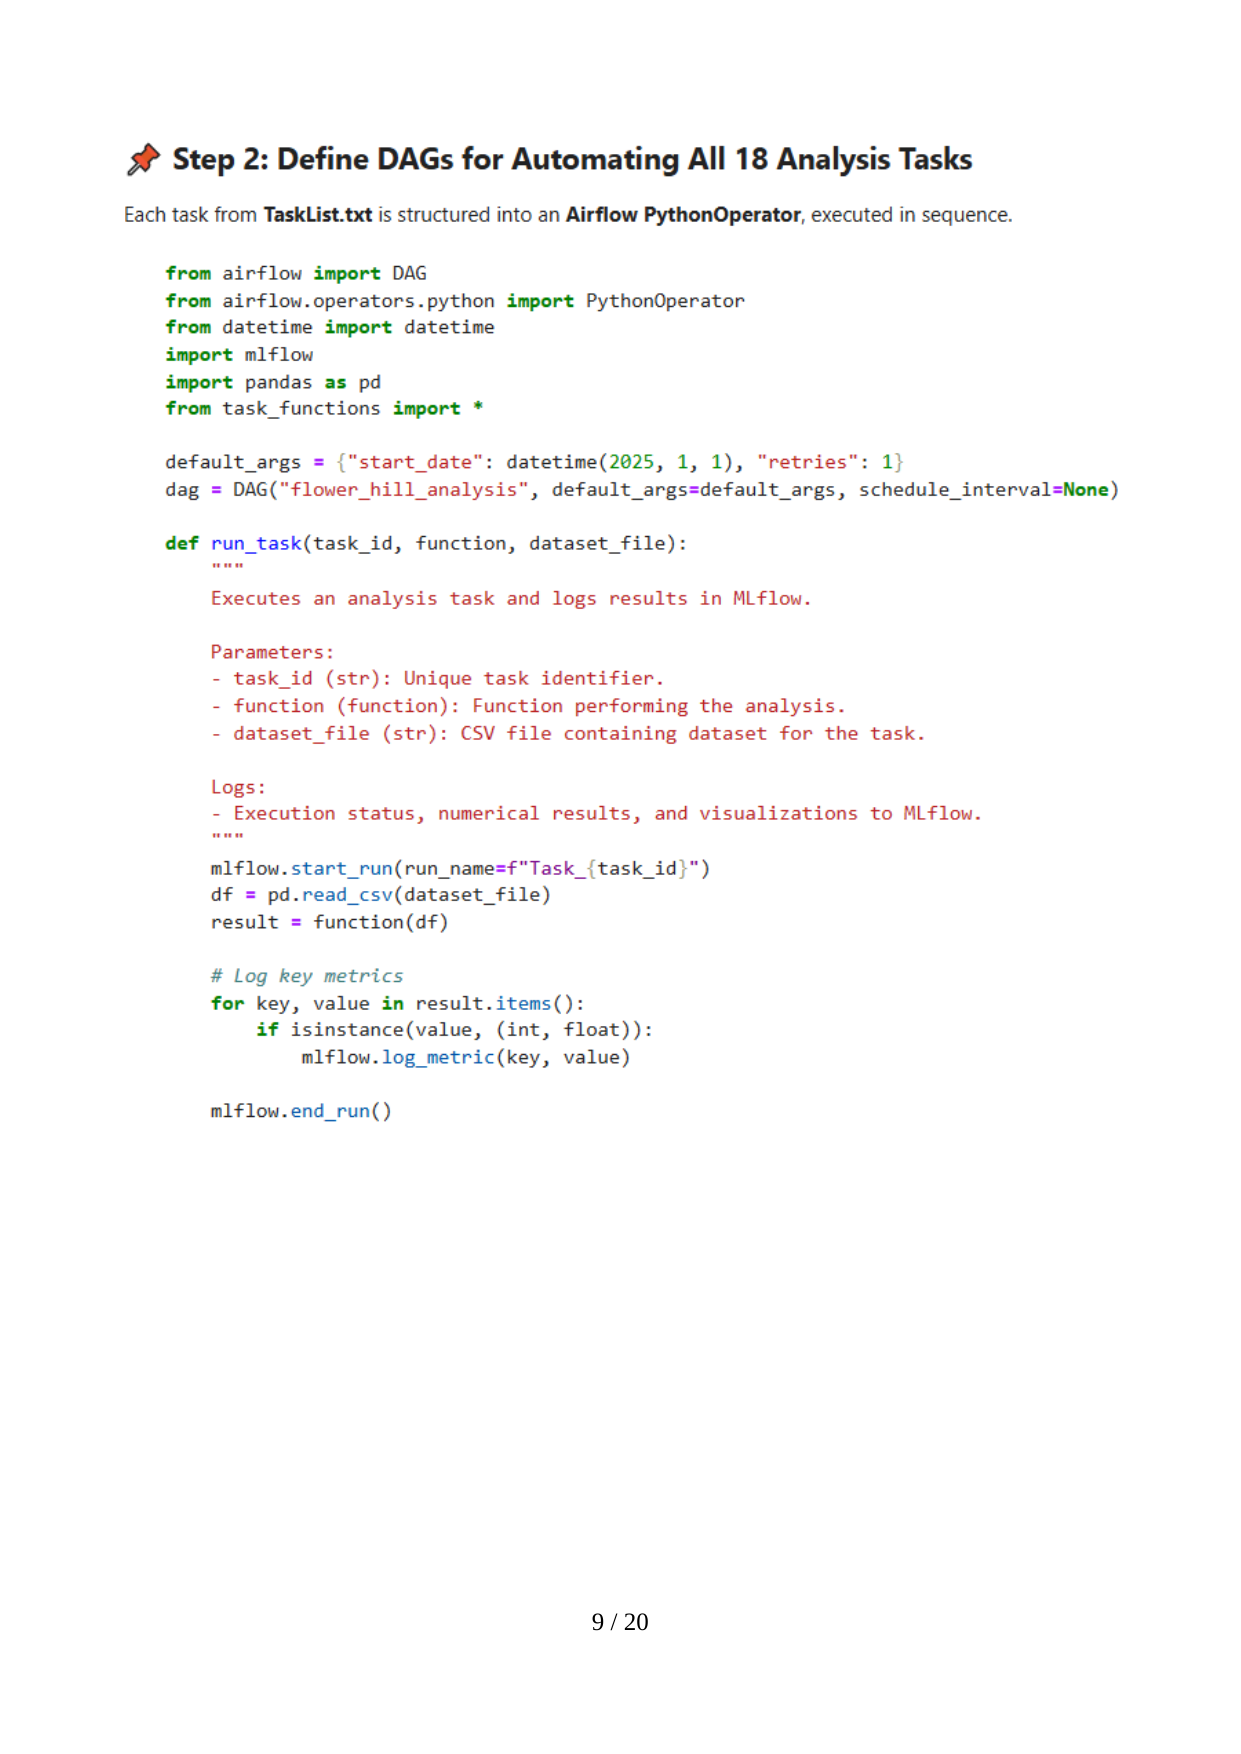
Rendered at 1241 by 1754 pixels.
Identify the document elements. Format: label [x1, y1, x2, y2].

picture [124, 131, 1129, 1127]
